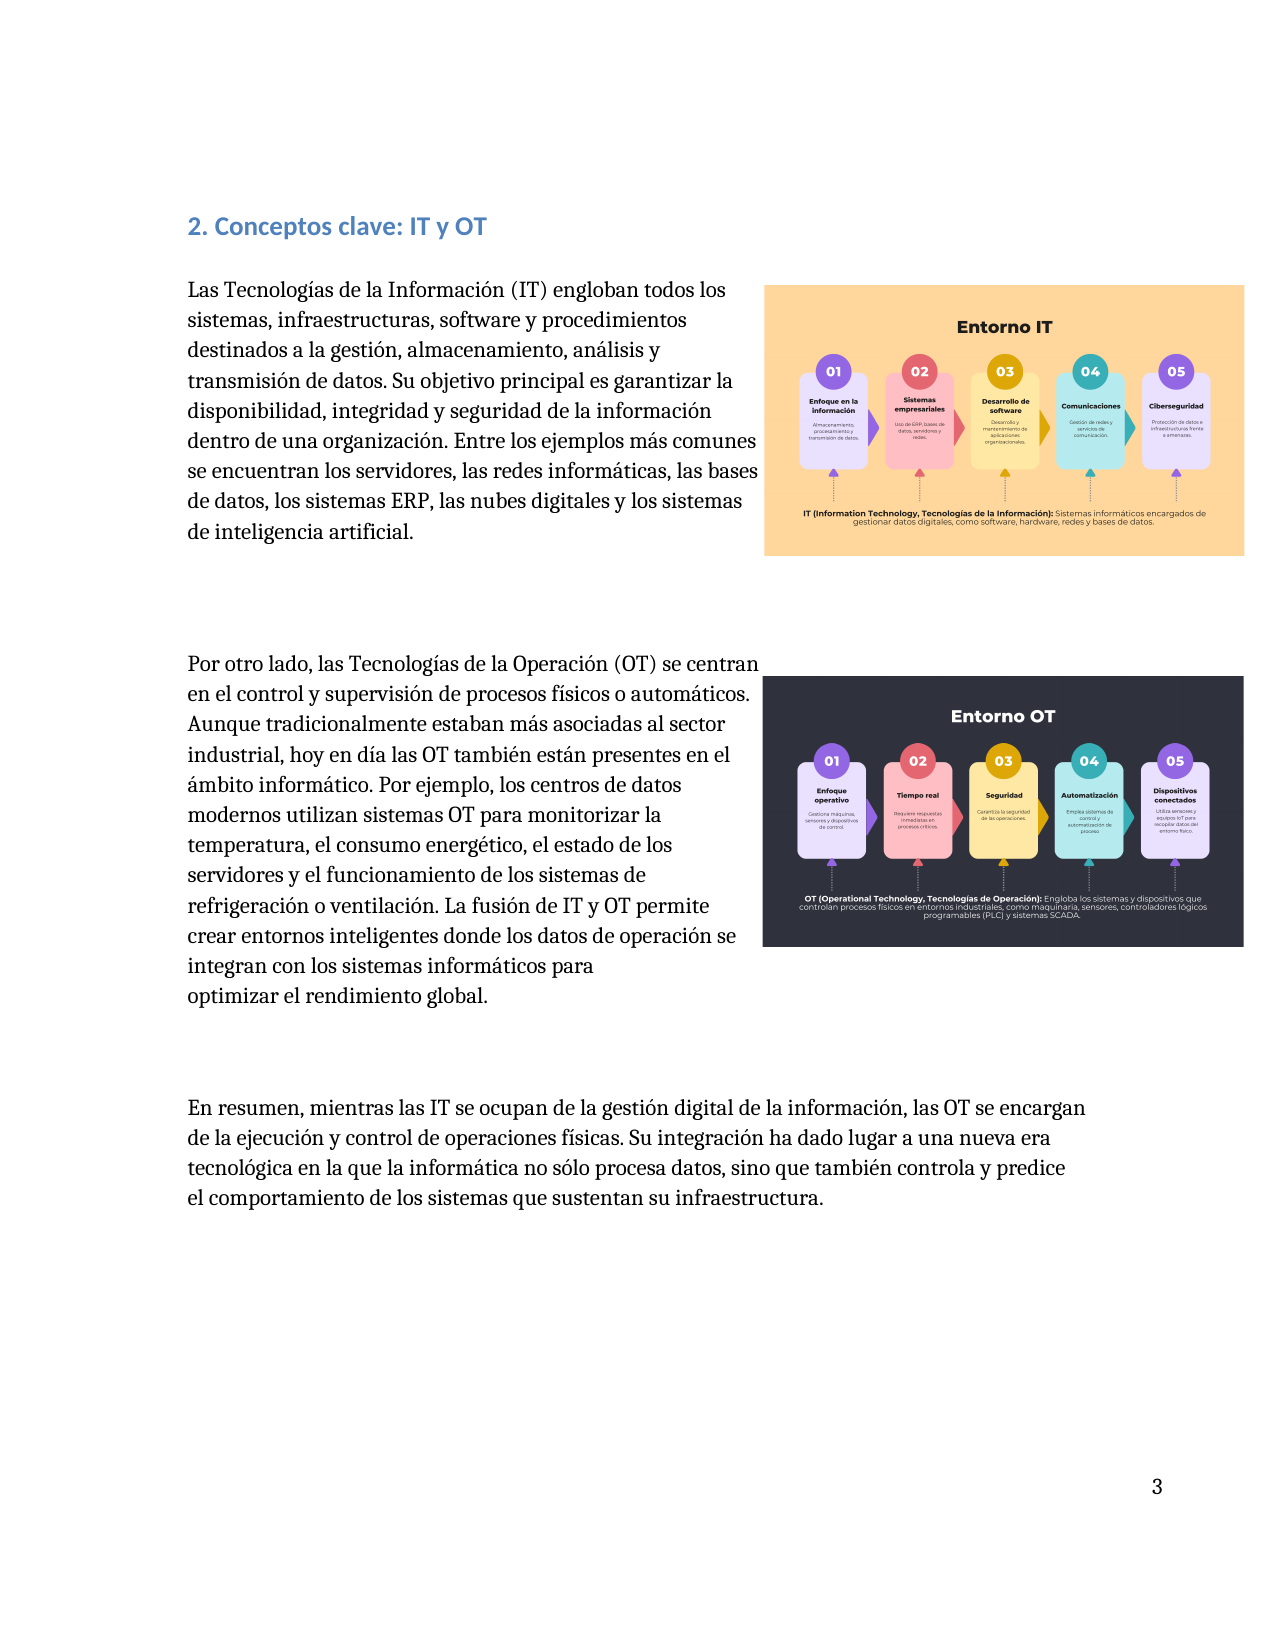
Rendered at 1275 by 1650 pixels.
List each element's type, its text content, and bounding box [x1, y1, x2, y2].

text Las Tecnologías de la Información (IT) engloban todos los sistemas, infraestructuras, software y procedimientos destinados a la gestión, almacenamiento, análisis y transmisión de datos. Su objetivo principal es garantizar la disponibilidad, integridad y seguridad de la información dentro de una organización. Entre los ejemplos más comunes se encuentran los servidores, las redes informáticas, las bases de datos, los sistemas ERP, las nubes digitales y los sistemas de inteligencia artificial. [187, 247, 1087, 575]
picture [764, 285, 1245, 556]
text Por otro lado, las Tecnologías de la Operación (OT) se centran en el control y supervisión de procesos físicos o automáticos. Aunque tradicionalmente estaban más asociadas al sector industrial, hoy en día las OT también están presentes en el ámbito informático. Por ejemplo, los centros de datos modernos utilizan sistemas OT para monitorizar la temperatura, el consumo energético, el estado de los servidores y el funcionamiento de los sistemas de refrigeración o ventilación. La fusión de IT y OT permite crear entornos inteligentes donde los datos de operación se integran con los sistemas informáticos para optimizar el rendimiento global. [187, 651, 1087, 1040]
subtitle 2. Conceptos clave: IT y OT [187, 209, 1087, 242]
text En resumen, mientras las IT se ocupan de la gestión digital de la información, las OT se encargan de la ejecución y control de operaciones físicas. Su integración ha dado lugar a una nueva era tecnológica en la que la informática no sólo procesa datos, sino que también controla y predice el comportamiento de los sistemas que sustentan su infraestructura. [187, 1064, 1087, 1242]
picture [762, 676, 1244, 947]
